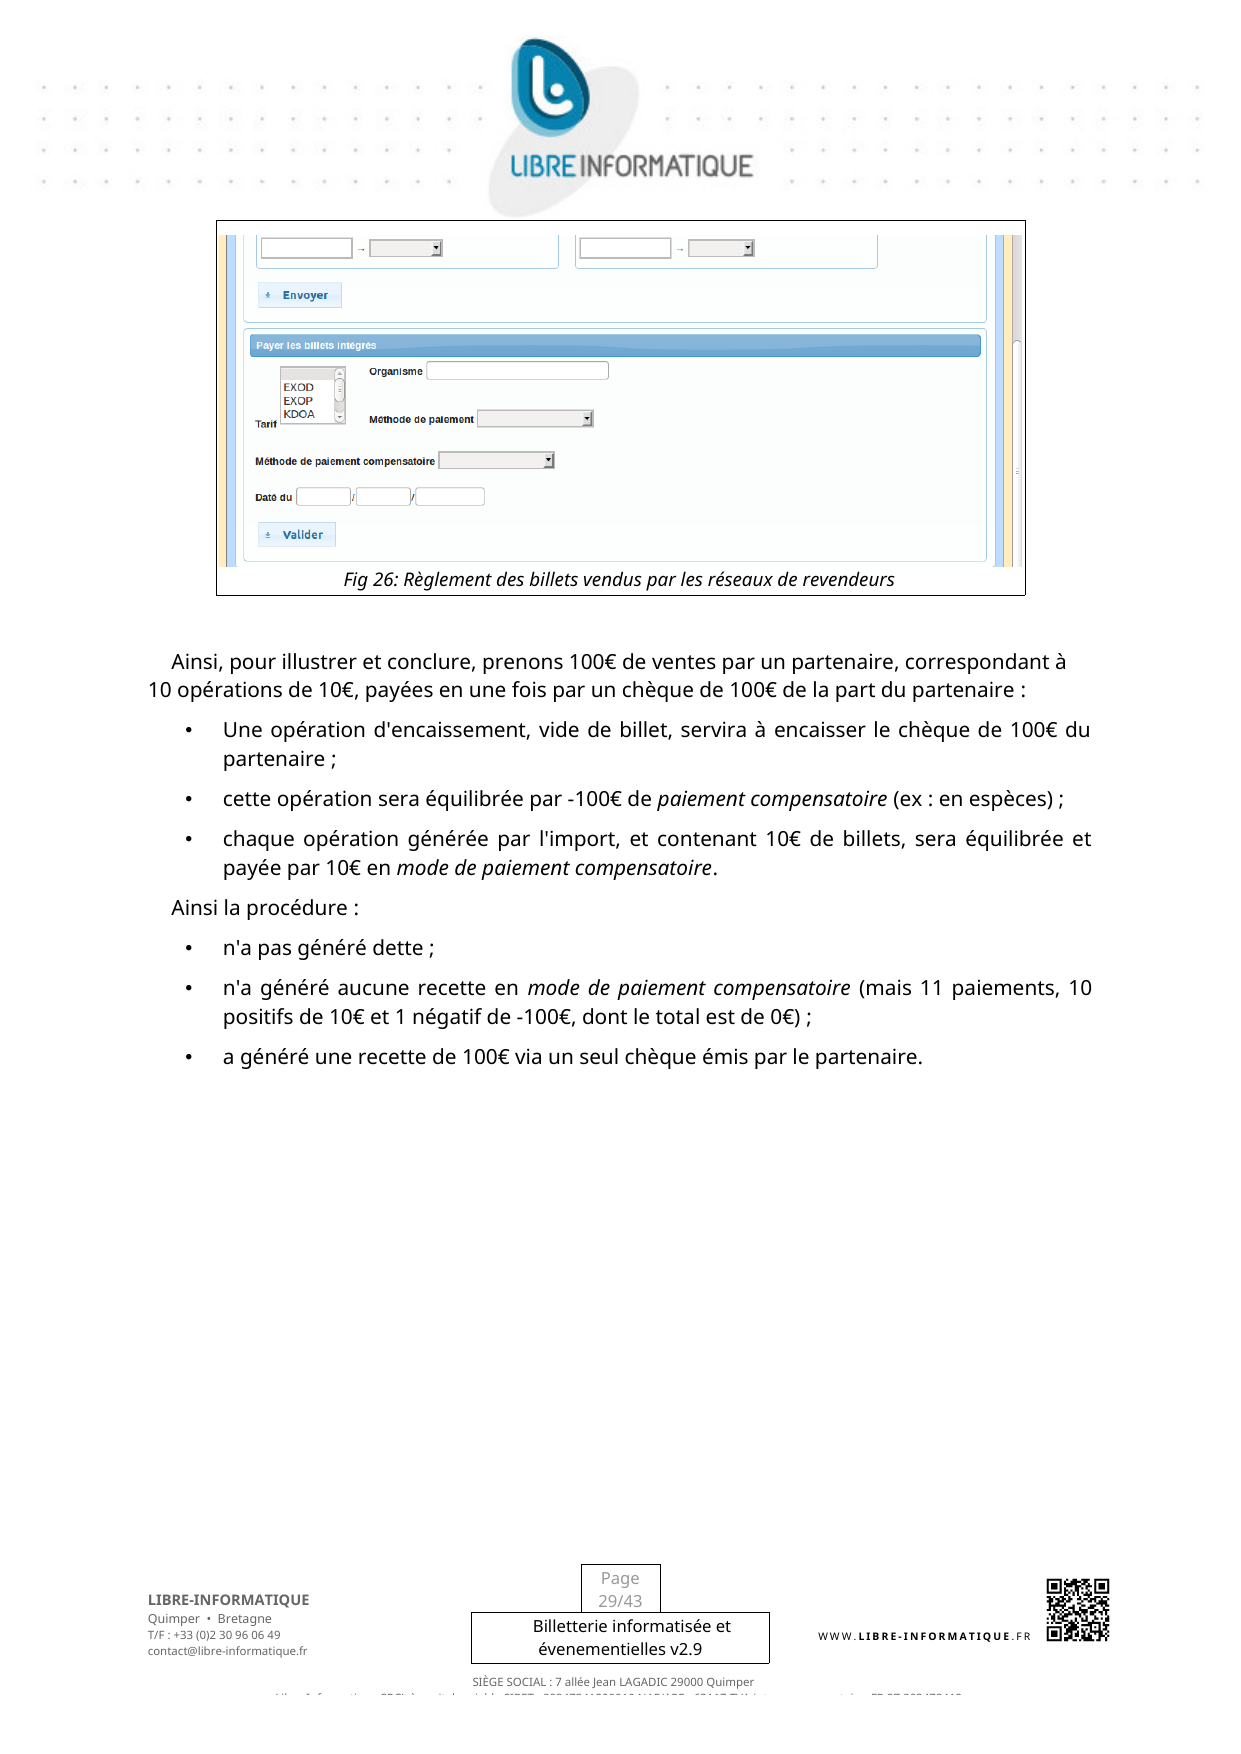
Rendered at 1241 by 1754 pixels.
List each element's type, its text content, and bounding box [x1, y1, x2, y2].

list cette opération sera équilibrée par -100€ de paiement compensatoire (ex : en espèces) ; [185, 784, 1093, 813]
list Une opération d'encaissement, vide de billet, servira à encaisser le chèque de 100€ du partenaire ; [185, 716, 1093, 772]
list n'a généré aucune recette en mode de paiement compensatoire (mais 11 paiements, 10 positifs de 10€ et 1 négatif de -100€, dont le total est de 0€) ; [185, 973, 1093, 1030]
text Ainsi, pour illustrer et conclure, prenons 100€ de ventes par un partenaire, correspondant à 10 opérations de 10€, payées en une fois par un chèque de 100€ de la part du partenaire : [148, 647, 1093, 704]
text Fig 26: Règlement des billets vendus par les réseaux de revendeurs [218, 567, 1022, 592]
picture [1036, 1568, 1120, 1652]
list chaque opération générée par l'import, et contenant 10€ de billets, sera équilibrée et payée par 10€ en mode de paiement compensatoire. [185, 824, 1093, 881]
list a généré une recette de 100€ via un seul chèque émis par le partenaire. [185, 1042, 1093, 1071]
text Ainsi la procédure : [148, 893, 1093, 922]
list n'a pas généré dette ; [185, 933, 1093, 962]
picture [27, 35, 1213, 220]
picture [218, 235, 1022, 567]
